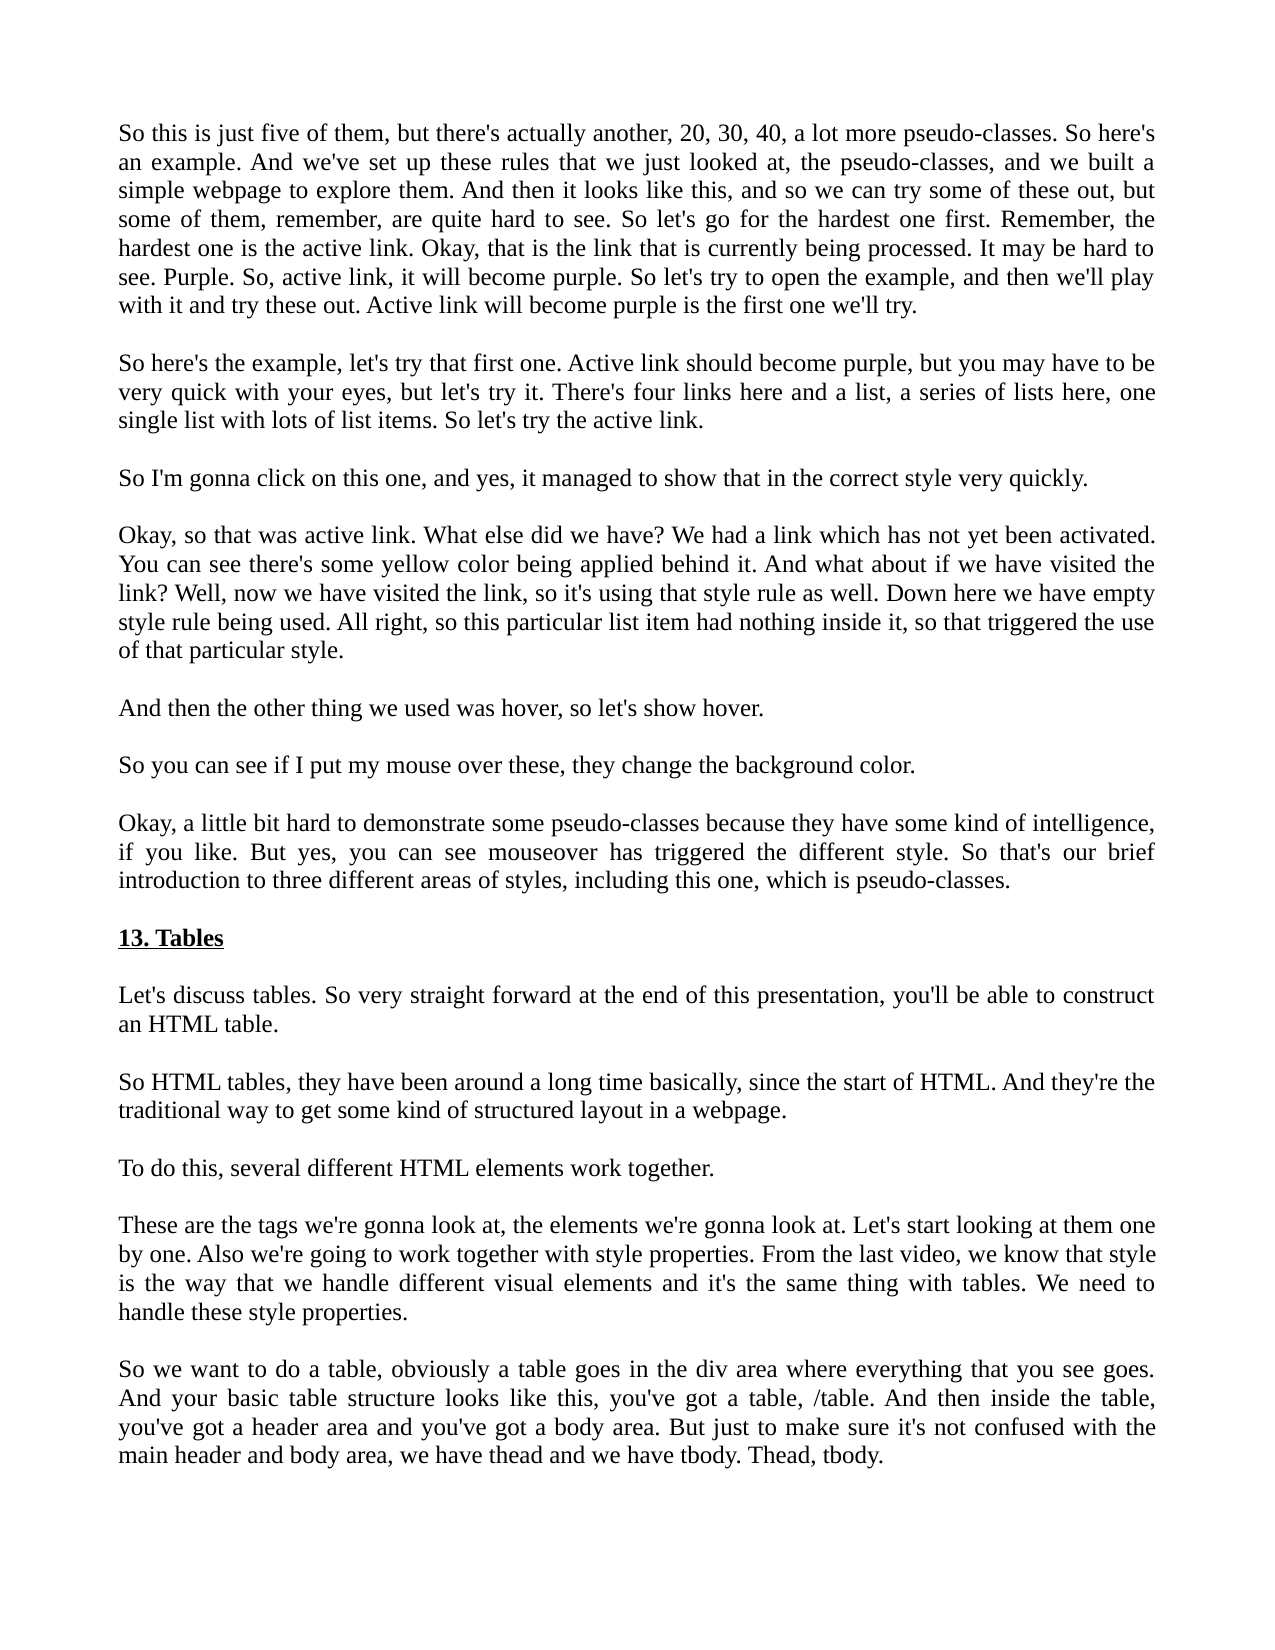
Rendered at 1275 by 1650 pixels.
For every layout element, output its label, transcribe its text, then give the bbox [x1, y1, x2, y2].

text So this is just five of them, but there's actually another, 20, 30, 40, a lot more pseudo-classes. So here's an example. And we've set up these rules that we just looked at, the pseudo-classes, and we built a simple webpage to explore them. And then it looks like this, and so we can try some of these out, but some of them, remember, are quite hard to see. So let's go for the hardest one first. Remember, the hardest one is the active link. Okay, that is the link that is currently being processed. It may be hard to see. Purple. So, active link, it will become purple. So let's try to open the example, and then we'll play with it and try these out. Active link will become purple is the first one we'll try. [118, 118, 1157, 319]
text So I'm gonna click on this one, and yes, it managed to show that in the correct style very quickly. [118, 463, 1157, 492]
text So you can see if I put my mouse over these, they change the background color. [118, 751, 1157, 779]
text Okay, so that was active link. What else did we have? We had a link which has not yet been activated. You can see there's some yellow color being applied behind it. And what about if we have visited the link? Well, now we have visited the link, so it's using that style rule as well. Down here we have empty style rule being used. All right, so this particular list item had nothing inside it, so that triggered the use of that particular style. [118, 521, 1157, 664]
text So we want to do a table, obviously a table goes in the div area where everything that you see goes. And your basic table structure looks like this, you've got a table, /table. And then inside the table, you've got a header area and you've got a body area. But just to make sure it's not confused with the main header and body area, we have thead and we have tbody. Thead, tbody. [118, 1354, 1157, 1469]
text Okay, a little bit hard to demonstrate some pseudo-classes because they have some kind of intelligence, if you like. But yes, you can see mouseover has triggered the different style. So that's our brief introduction to three different areas of styles, including this one, which is pseudo-classes. [118, 808, 1157, 894]
text 13. Tables [118, 923, 1157, 952]
text To do this, several different HTML elements work together. [118, 1153, 1157, 1182]
text So HTML tables, they have been around a long time basically, since the start of HTML. And they're the traditional way to get some kind of structured layout in a webpage. [118, 1067, 1157, 1124]
text So here's the example, let's try that first one. Active link should become purple, but you may have to be very quick with your eyes, but let's try it. There's four links here and a list, a series of lists here, one single list with lots of list items. So let's try the active link. [118, 348, 1157, 434]
text Let's discuss tables. So very straight forward at the end of this presentation, you'll be able to construct an HTML table. [118, 981, 1157, 1038]
text And then the other thing we used was hover, so let's show hover. [118, 693, 1157, 722]
text These are the tags we're gonna look at, the elements we're gonna look at. Let's start looking at them one by one. Also we're going to work together with style properties. From the last video, we know that style is the way that we handle different visual elements and it's the same thing with tables. We need to handle these style properties. [118, 1211, 1157, 1326]
